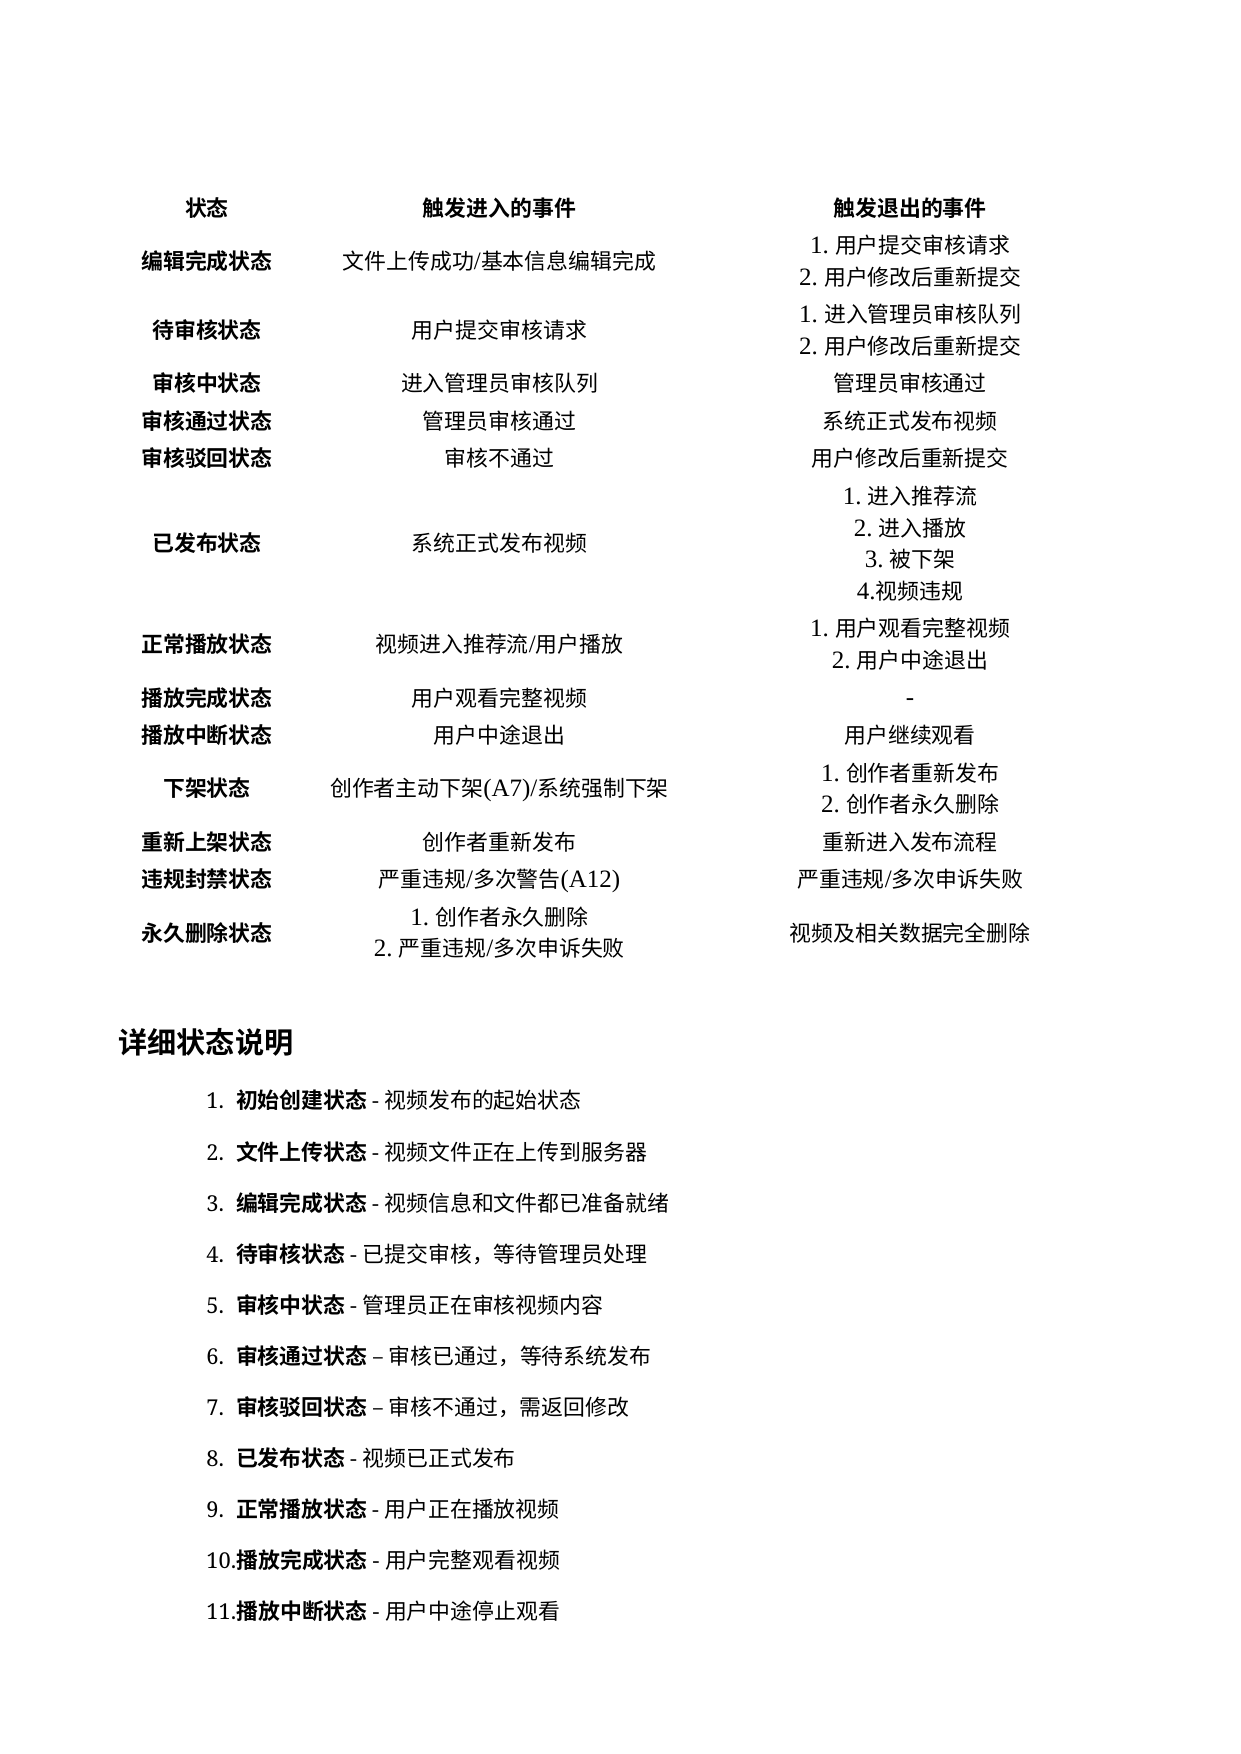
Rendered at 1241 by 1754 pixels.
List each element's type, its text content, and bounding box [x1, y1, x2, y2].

table_cell 管理员审核通过 [703, 364, 1117, 401]
table_cell 正常播放状态 [118, 609, 295, 678]
table_cell 1. 创作者永久删除 2. 严重违规/多次申诉失败 [295, 897, 703, 966]
list 待审核状态 - 已提交审核，等待管理员处理 [162, 1237, 1122, 1268]
table_cell 违规封禁状态 [118, 859, 295, 897]
table_cell 用户中途退出 [295, 715, 703, 753]
list 正常播放状态 - 用户正在播放视频 [162, 1492, 1122, 1523]
table_cell 视频及相关数据完全删除 [703, 897, 1117, 966]
table_cell 审核驳回状态 [118, 439, 295, 476]
table_cell 1. 用户观看完整视频 2. 用户中途退出 [703, 609, 1117, 678]
list 播放完成状态 - 用户完整观看视频 [162, 1543, 1122, 1574]
table_cell 进入管理员审核队列 [295, 364, 703, 401]
table_cell 创作者主动下架(A7)/系统强制下架 [295, 753, 703, 822]
table_cell 重新上架状态 [118, 822, 295, 859]
table_cell 系统正式发布视频 [703, 401, 1117, 438]
table_cell 下架状态 [118, 753, 295, 822]
table_cell 审核不通过 [295, 439, 703, 476]
table_cell 已发布状态 [118, 476, 295, 608]
table_cell 审核中状态 [118, 364, 295, 401]
table_cell 播放完成状态 [118, 678, 295, 715]
table_cell 用户继续观看 [703, 715, 1117, 753]
list 编辑完成状态 - 视频信息和文件都已准备就绪 [162, 1186, 1122, 1217]
table_cell 待审核状态 [118, 294, 295, 363]
table_cell 重新进入发布流程 [703, 822, 1117, 859]
list 审核中状态 - 管理员正在审核视频内容 [162, 1288, 1122, 1319]
table_cell 1. 用户提交审核请求 2. 用户修改后重新提交 [703, 225, 1117, 294]
table_cell - [703, 678, 1117, 715]
table_cell 永久删除状态 [118, 897, 295, 966]
list 已发布状态 - 视频已正式发布 [162, 1441, 1122, 1472]
table_cell 系统正式发布视频 [295, 476, 703, 608]
table_cell 播放中断状态 [118, 715, 295, 753]
list 审核通过状态 – 审核已通过，等待系统发布 [162, 1339, 1122, 1370]
table_cell 编辑完成状态 [118, 225, 295, 294]
text 详细状态说明 [118, 1020, 1122, 1062]
list 播放中断状态 - 用户中途停止观看 [162, 1594, 1122, 1626]
table_cell 用户观看完整视频 [295, 678, 703, 715]
table_cell 严重违规/多次警告(A12) [295, 859, 703, 897]
table_cell 用户提交审核请求 [295, 294, 703, 363]
table_cell 审核通过状态 [118, 401, 295, 438]
table_header 状态 [118, 188, 295, 225]
table_cell 创作者重新发布 [295, 822, 703, 859]
table_cell 文件上传成功/基本信息编辑完成 [295, 225, 703, 294]
table_cell 严重违规/多次申诉失败 [703, 859, 1117, 897]
list 文件上传状态 - 视频文件正在上传到服务器 [162, 1134, 1122, 1166]
table_cell 视频进入推荐流/用户播放 [295, 609, 703, 678]
list 初始创建状态 - 视频发布的起始状态 [162, 1083, 1122, 1115]
table_header 触发退出的事件 [703, 188, 1117, 225]
table_cell 用户修改后重新提交 [703, 439, 1117, 476]
list 审核驳回状态 – 审核不通过，需返回修改 [162, 1390, 1122, 1421]
table_header 触发进入的事件 [295, 188, 703, 225]
table_cell 1. 进入推荐流 2. 进入播放 3. 被下架 4.视频违规 [703, 476, 1117, 608]
table_cell 1. 创作者重新发布 2. 创作者永久删除 [703, 753, 1117, 822]
table_cell 管理员审核通过 [295, 401, 703, 438]
table_cell 1. 进入管理员审核队列 2. 用户修改后重新提交 [703, 294, 1117, 363]
